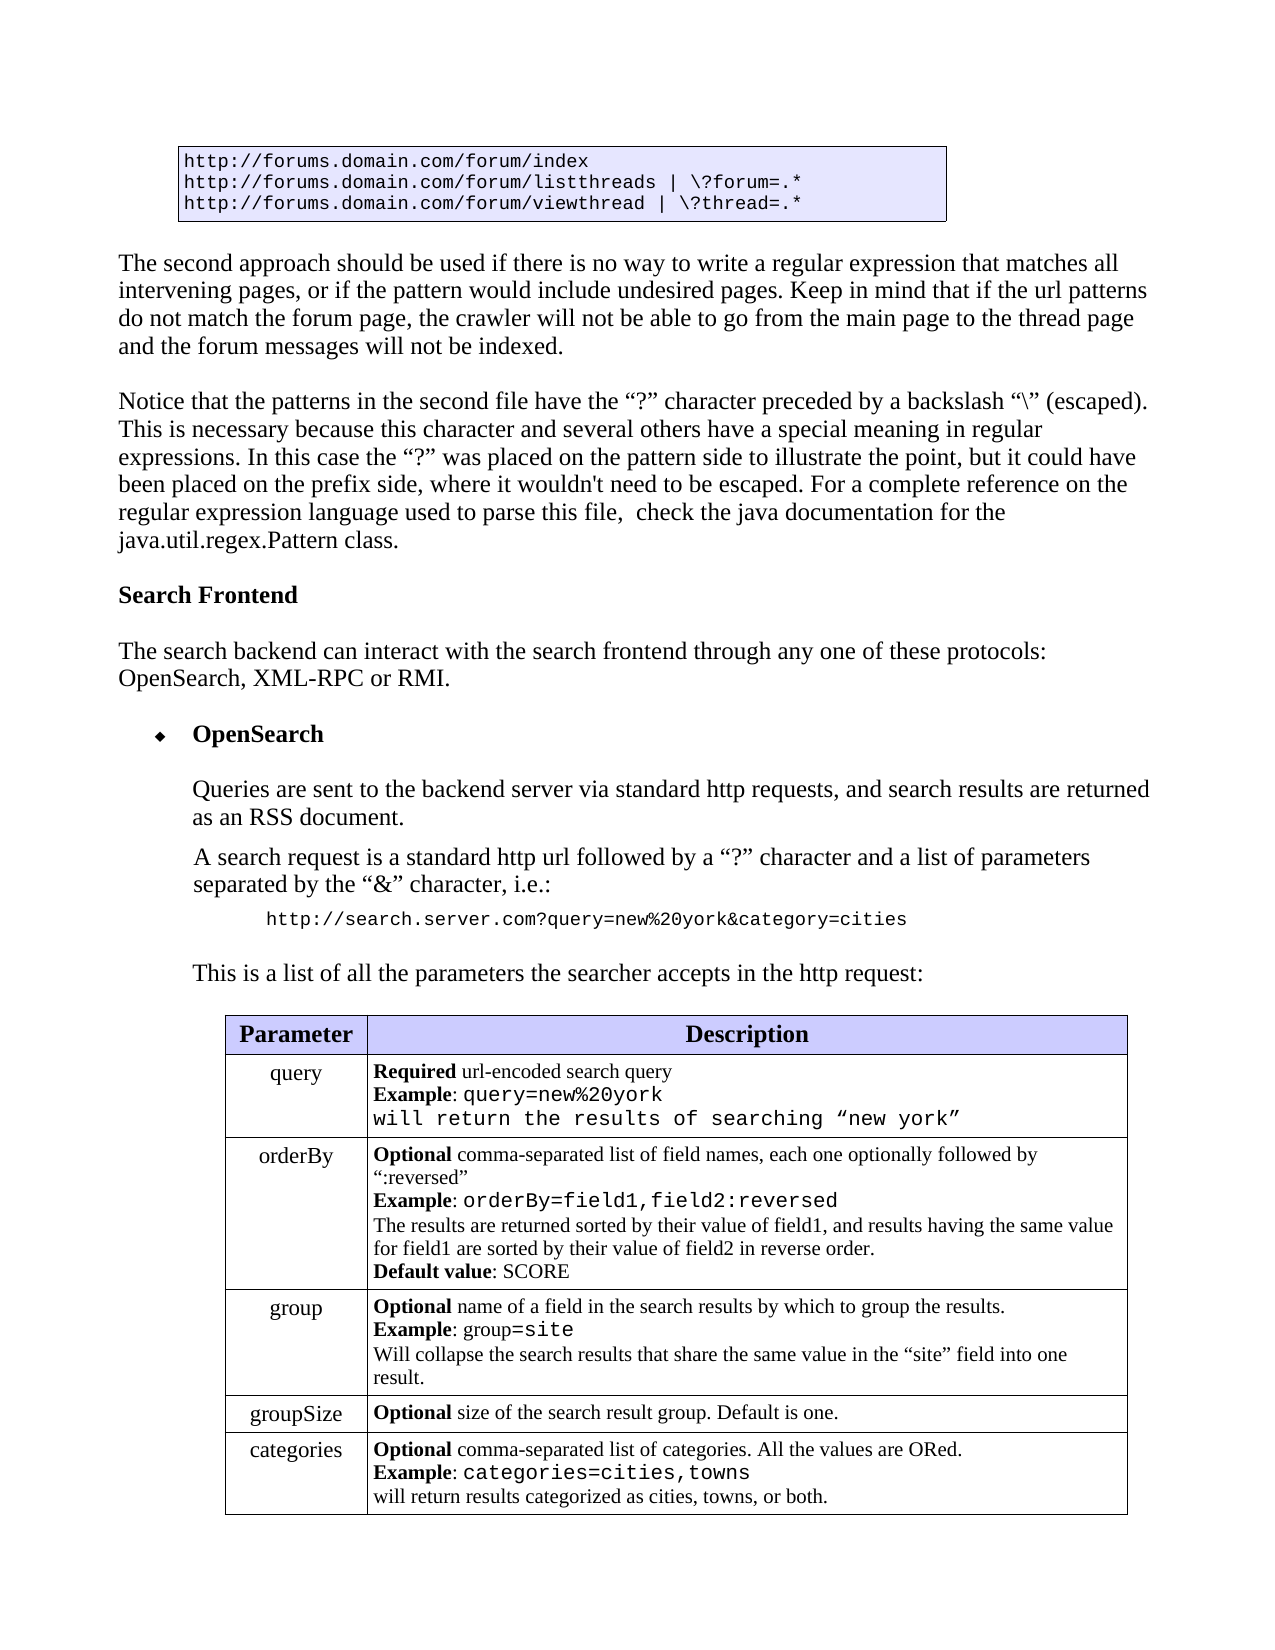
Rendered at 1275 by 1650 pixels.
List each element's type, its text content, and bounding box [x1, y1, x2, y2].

table_header Description [368, 1016, 1127, 1054]
text Search Frontend [118, 581, 1157, 609]
text The search backend can interact with the search frontend through any one of these protocols: OpenSearch, XML-RPC or RMI. [118, 637, 1157, 692]
table_header http://forums.domain.com/forum/index http://forums.domain.com/forum/listthreads | \?forum=.* http://forums.domain.com/forum/viewthread | \?thread=.* [179, 147, 946, 221]
table_cell categories [226, 1433, 367, 1514]
table_header Parameter [226, 1016, 367, 1054]
table_cell Optional comma-separated list of categories. All the values are ORed. Example: categories=cities,towns will return results categorized as cities, towns, or both. [368, 1433, 1127, 1514]
table_cell orderBy [226, 1138, 367, 1289]
table_cell Optional name of a field in the search results by which to group the results. Example: group=site Will collapse the search results that share the same value in the “site” field into one result. [368, 1290, 1127, 1395]
table_cell Optional comma-separated list of field names, each one optionally followed by “:reversed” Example: orderBy=field1,field2:reversed The results are returned sorted by their value of field1, and results having the same value for field1 are sorted by their value of field2 in reverse order. Default value: SCORE [368, 1138, 1127, 1289]
table_cell groupSize [226, 1396, 367, 1432]
list OpenSearch [154, 720, 1157, 748]
table_cell Required url-encoded search query Example: query=new%20york will return the results of searching “new york” [368, 1055, 1127, 1137]
table_cell group [226, 1290, 367, 1395]
text The second approach should be used if there is no way to write a regular expression that matches all intervening pages, or if the pattern would include undesired pages. Keep in mind that if the url patterns do not match the forum page, the crawler will not be able to go from the main page to the thread page and the forum messages will not be indexed. [118, 249, 1157, 360]
table_cell query [226, 1055, 367, 1137]
text Queries are sent to the backend server via standard http requests, and search results are returned as an RSS document. [192, 775, 1157, 831]
text Notice that the patterns in the second file have the “?” character preceded by a backslash “\” (escaped). This is necessary because this character and several others have a special meaning in regular expressions. In this case the “?” was placed on the pattern side to illustrate the point, but it could have been placed on the prefix side, where it wouldn't need to be escaped. For a complete reference on the regular expression language used to parse this file, check the java documentation for the java.util.regex.Pattern class. [118, 387, 1157, 554]
text http://search.server.com?query=new%20york&category=cities [266, 910, 1157, 931]
table_cell Optional size of the search result group. Default is one. [368, 1396, 1127, 1432]
list A search request is a standard http url followed by a “?” character and a list of parameters separated by the “&” character, i.e.: [156, 843, 1157, 898]
text This is a list of all the parameters the searcher accepts in the http request: [192, 959, 1157, 987]
